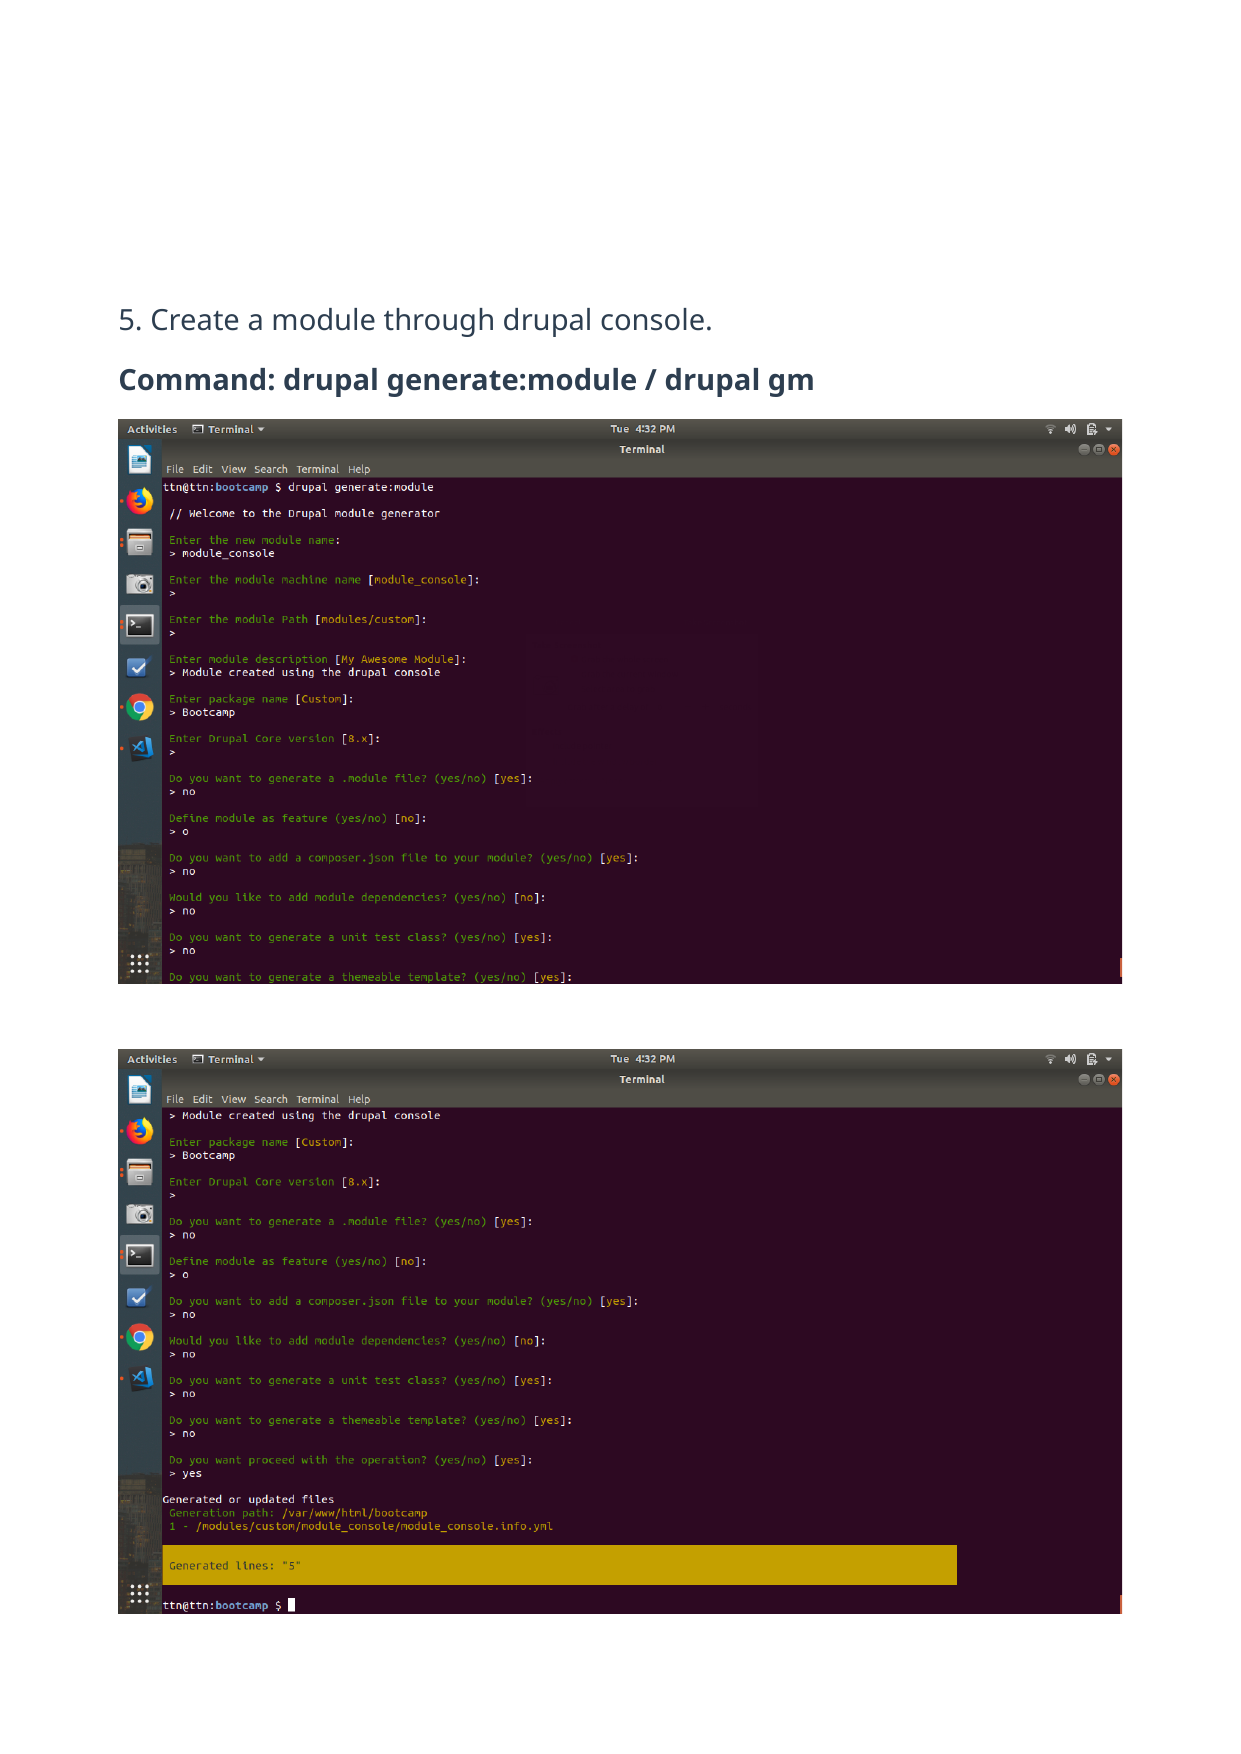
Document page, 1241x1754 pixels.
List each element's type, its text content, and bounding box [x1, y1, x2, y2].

text 5. Create a module through drupal console. [118, 299, 1122, 338]
picture [118, 1049, 1123, 1614]
picture [118, 419, 1123, 984]
text Command: drupal generate:module / drupal gm [118, 359, 1122, 399]
